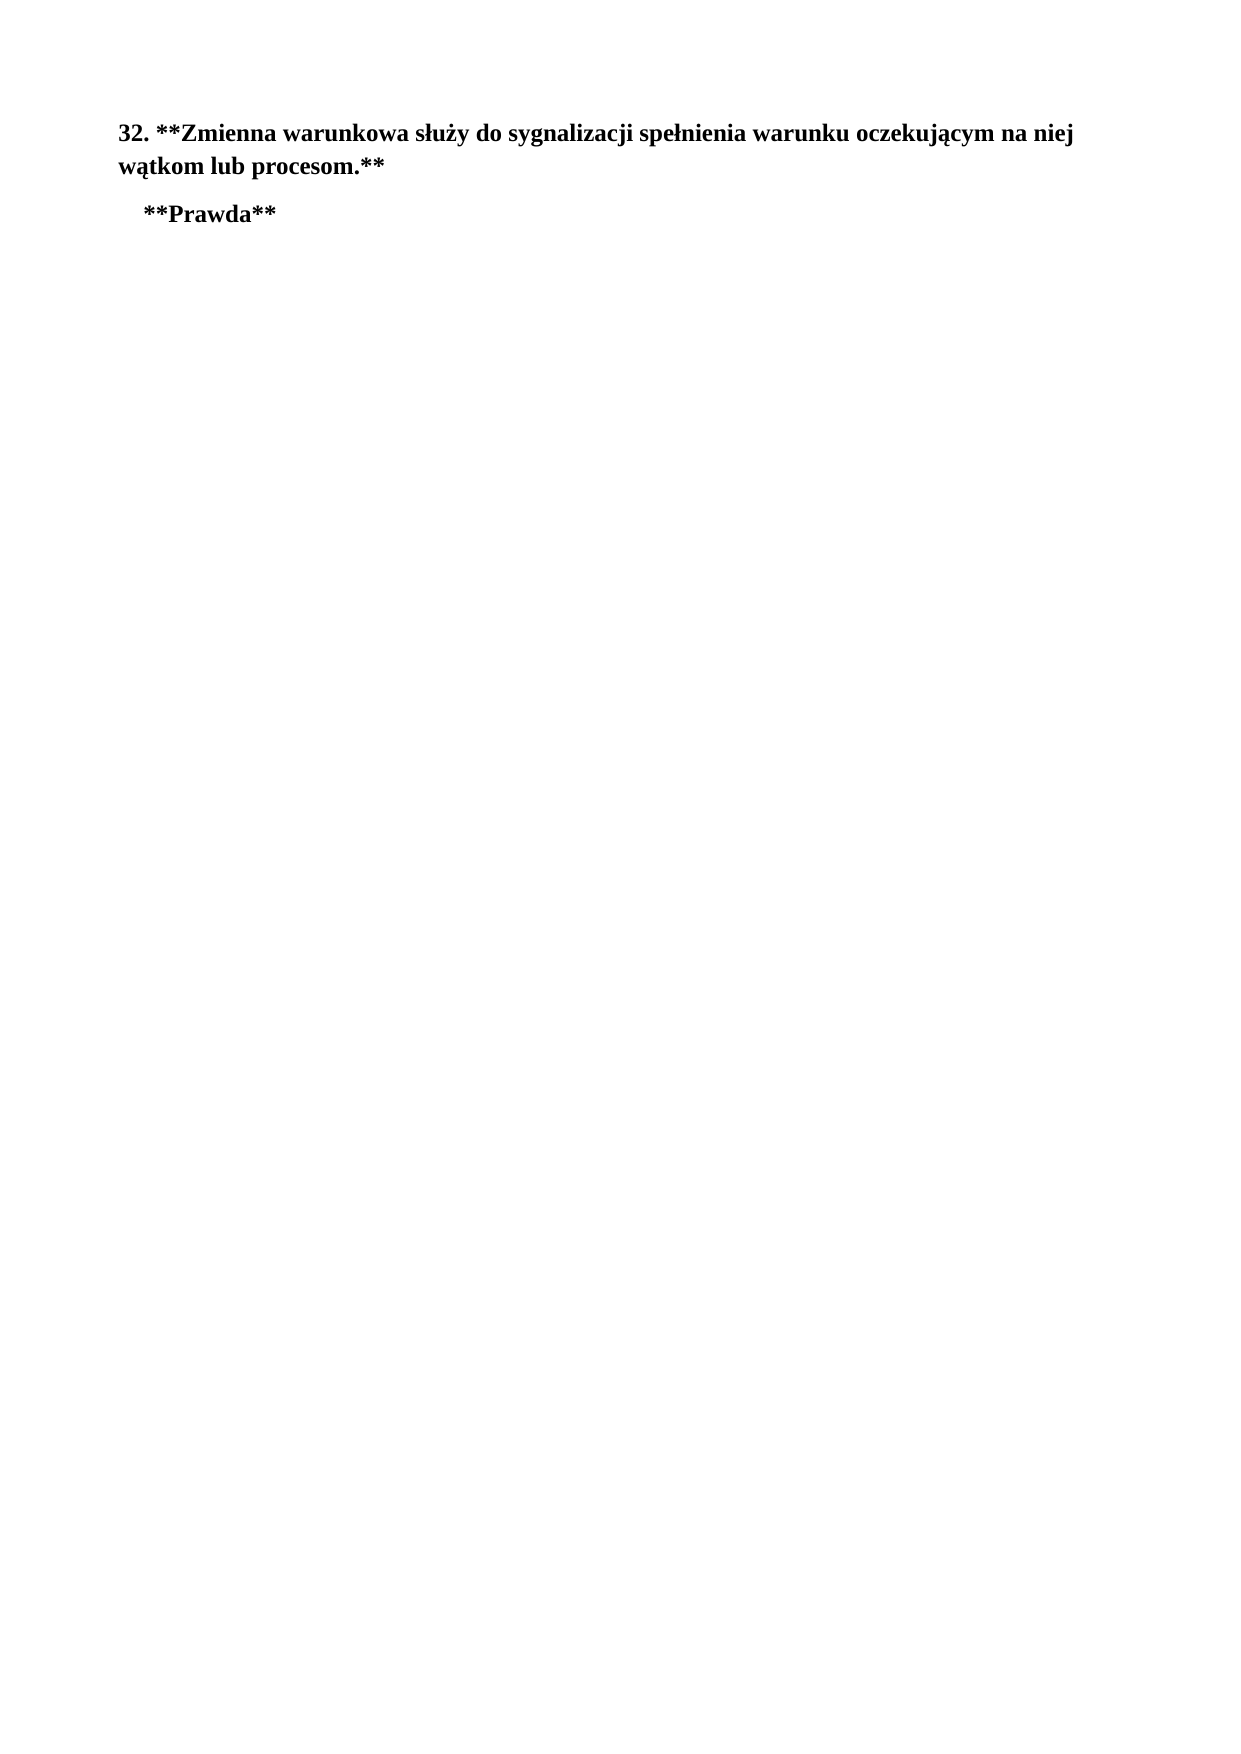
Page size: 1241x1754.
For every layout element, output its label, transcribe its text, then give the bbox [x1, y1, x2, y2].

text 32. **Zmienna warunkowa służy do sygnalizacji spełnienia warunku oczekującym na niej wątkom lub procesom.** [118, 118, 1122, 180]
text **Prawda** [118, 199, 1122, 227]
